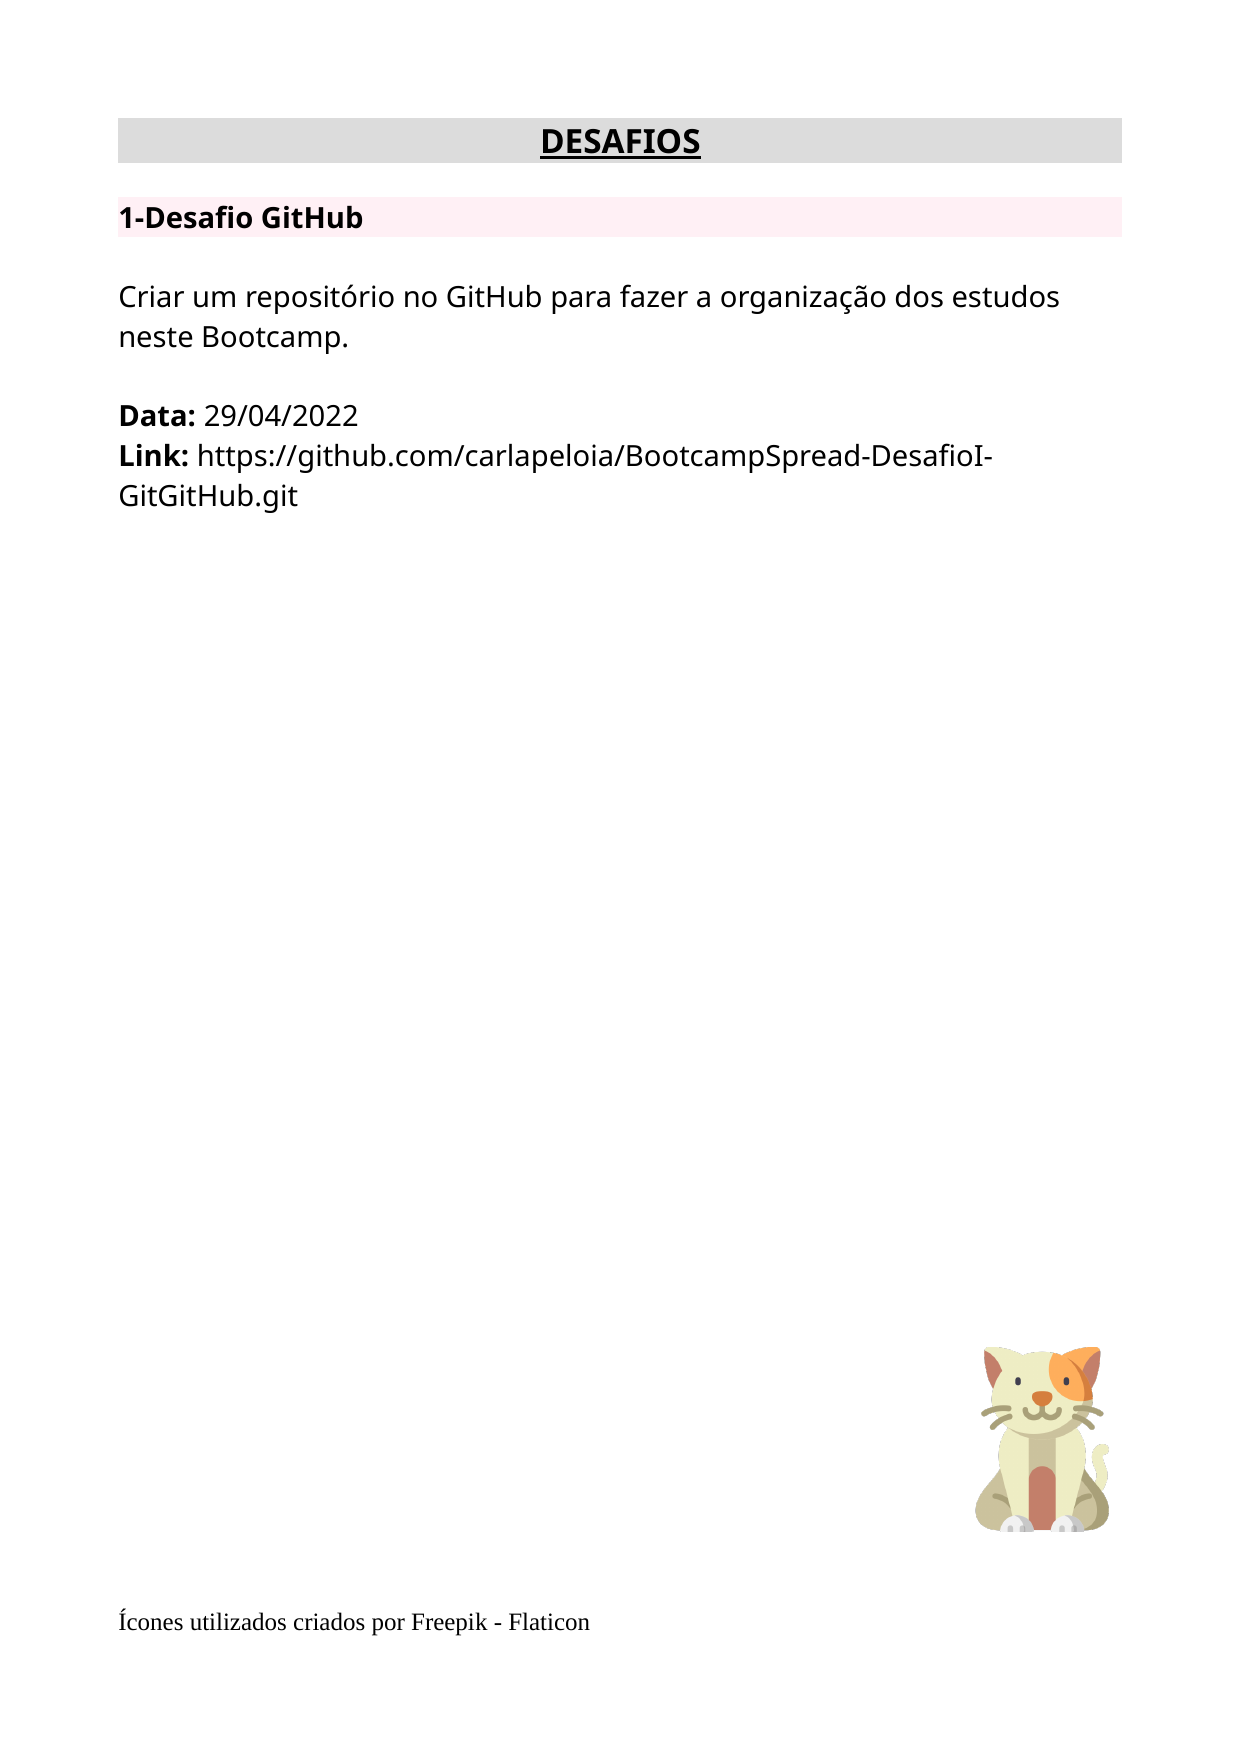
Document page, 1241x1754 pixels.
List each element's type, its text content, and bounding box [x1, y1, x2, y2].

text DESAFIOS [118, 118, 1122, 163]
text Criar um repositório no GitHub para fazer a organização dos estudos neste Bootcamp. [118, 276, 1122, 356]
text Data: 29/04/2022 [118, 396, 1122, 435]
text 1-Desafio GitHub [118, 197, 1122, 237]
text Link: https://github.com/carlapeloia/BootcampSpread-DesafioI-GitGitHub.git [118, 435, 1122, 514]
picture [949, 1347, 1135, 1532]
